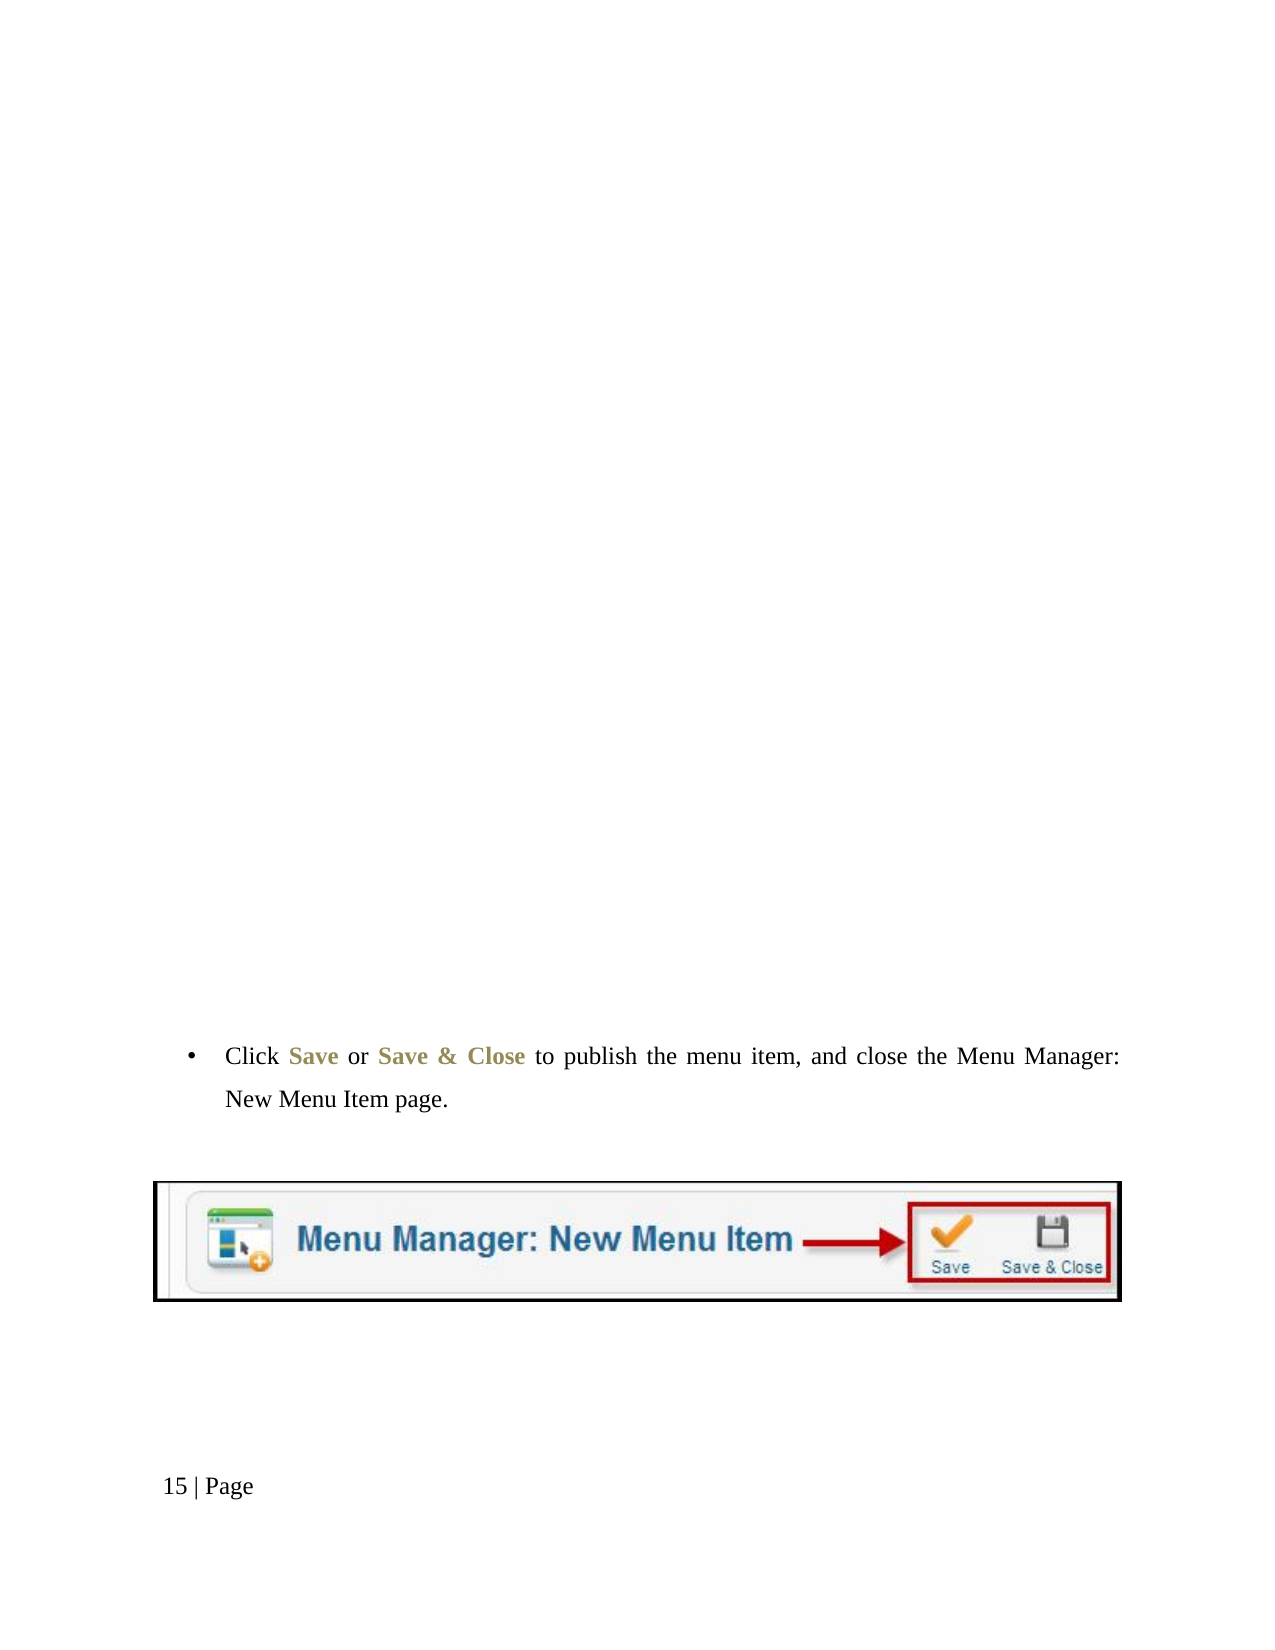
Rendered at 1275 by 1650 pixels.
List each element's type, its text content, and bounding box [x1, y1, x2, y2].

list Click Save or Save & Close to publish the menu item, and close the Menu Manager: New Menu Item page. [187, 1041, 1121, 1113]
picture [153, 1181, 1122, 1302]
